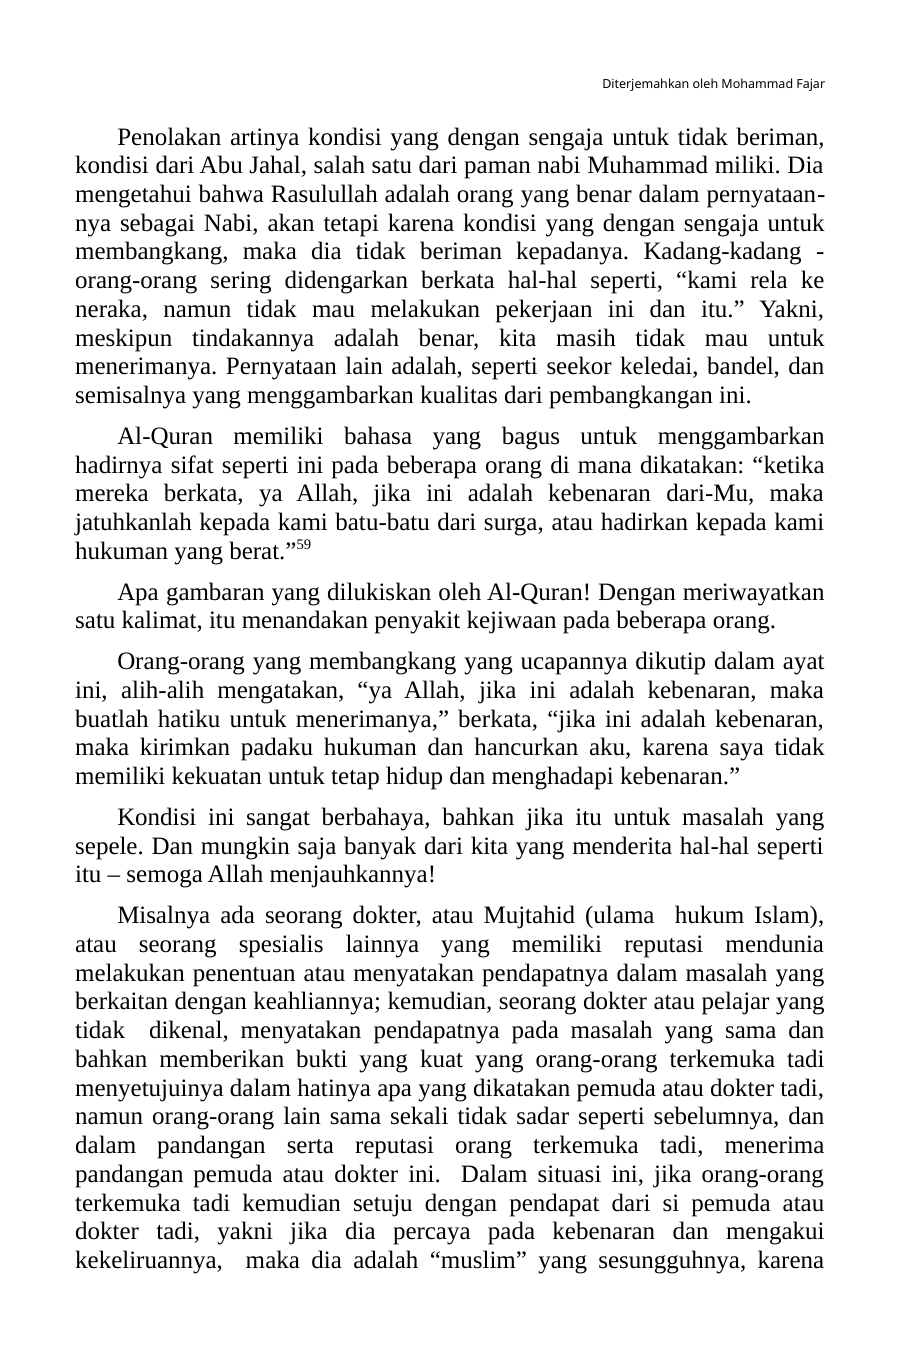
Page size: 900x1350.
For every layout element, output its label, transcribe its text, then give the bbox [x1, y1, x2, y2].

text Orang-orang yang membangkang yang ucapannya dikutip dalam ayat ini, alih-alih mengatakan, “ya Allah, jika ini adalah kebenaran, maka buatlah hatiku untuk menerimanya,” berkata, “jika ini adalah kebenaran, maka kirimkan padaku hukuman dan hancurkan aku, karena saya tidak memiliki kekuatan untuk tetap hidup dan menghadapi kebenaran.” [75, 646, 825, 790]
text Penolakan artinya kondisi yang dengan sengaja untuk tidak beriman, kondisi dari Abu Jahal, salah satu dari paman nabi Muhammad miliki. Dia mengetahui bahwa Rasulullah adalah orang yang benar dalam pernyataan­nya sebagai Nabi, akan tetapi karena kondisi yang dengan sengaja untuk membangkang, maka dia tidak beriman kepadanya. Kadang-kadang -orang-orang sering didengarkan berkata hal-hal seperti, “kami rela ke neraka, namun tidak mau melakukan pekerjaan ini dan itu.” Yakni, meskipun tindakannya adalah benar, kita masih tidak mau untuk menerimanya. Pernyataan lain adalah, seperti seekor keledai, bandel, dan semisalnya yang menggambarkan kualitas dari pembangkangan ini. [75, 122, 825, 409]
text Misalnya ada seorang dokter, atau Mujtahid (ulama hukum Islam), atau seorang spesialis lainnya yang memiliki reputasi mendunia melakukan penentuan atau menyatakan pendapatnya dalam masalah yang berkaitan dengan keahliannya; kemudian, seorang dokter atau pelajar yang tidak dikenal, menyatakan pendapatnya pada masalah yang sama dan bahkan memberikan bukti yang kuat yang orang-orang terkemuka tadi menyetujuinya dalam hatinya apa yang dikatakan pemuda atau dokter tadi, namun orang-orang lain sama sekali tidak sadar seperti sebelumnya, dan dalam pandangan serta reputasi orang terkemuka tadi, menerima pandangan pemuda atau dokter ini. Dalam situasi ini, jika orang-orang terkemuka tadi kemudian setuju dengan pendapat dari si pemuda atau dokter tadi, yakni jika dia percaya pada kebenaran dan mengakui kekeliruannya, maka dia adalah “muslim” yang sesungguhnya, karena [75, 900, 825, 1274]
text Kondisi ini sangat berbahaya, bahkan jika itu untuk masalah yang sepele. Dan mungkin saja banyak dari kita yang menderita hal-hal seperti itu – semoga Allah menjauhkannya! [75, 802, 825, 888]
text Al-Quran memiliki bahasa yang bagus untuk menggambarkan hadirnya sifat seperti ini pada beberapa orang di mana dikatakan: “ketika mereka berkata, ya Allah, jika ini adalah kebenaran dari-Mu, maka jatuhkanlah kepada kami batu-batu dari surga, atau hadirkan kepada kami hukuman yang berat.” [75, 421, 825, 565]
text Apa gambaran yang dilukiskan oleh Al-Quran! Dengan meriwayatkan satu kalimat, itu menandakan penyakit kejiwaan pada beberapa orang. [75, 577, 825, 634]
